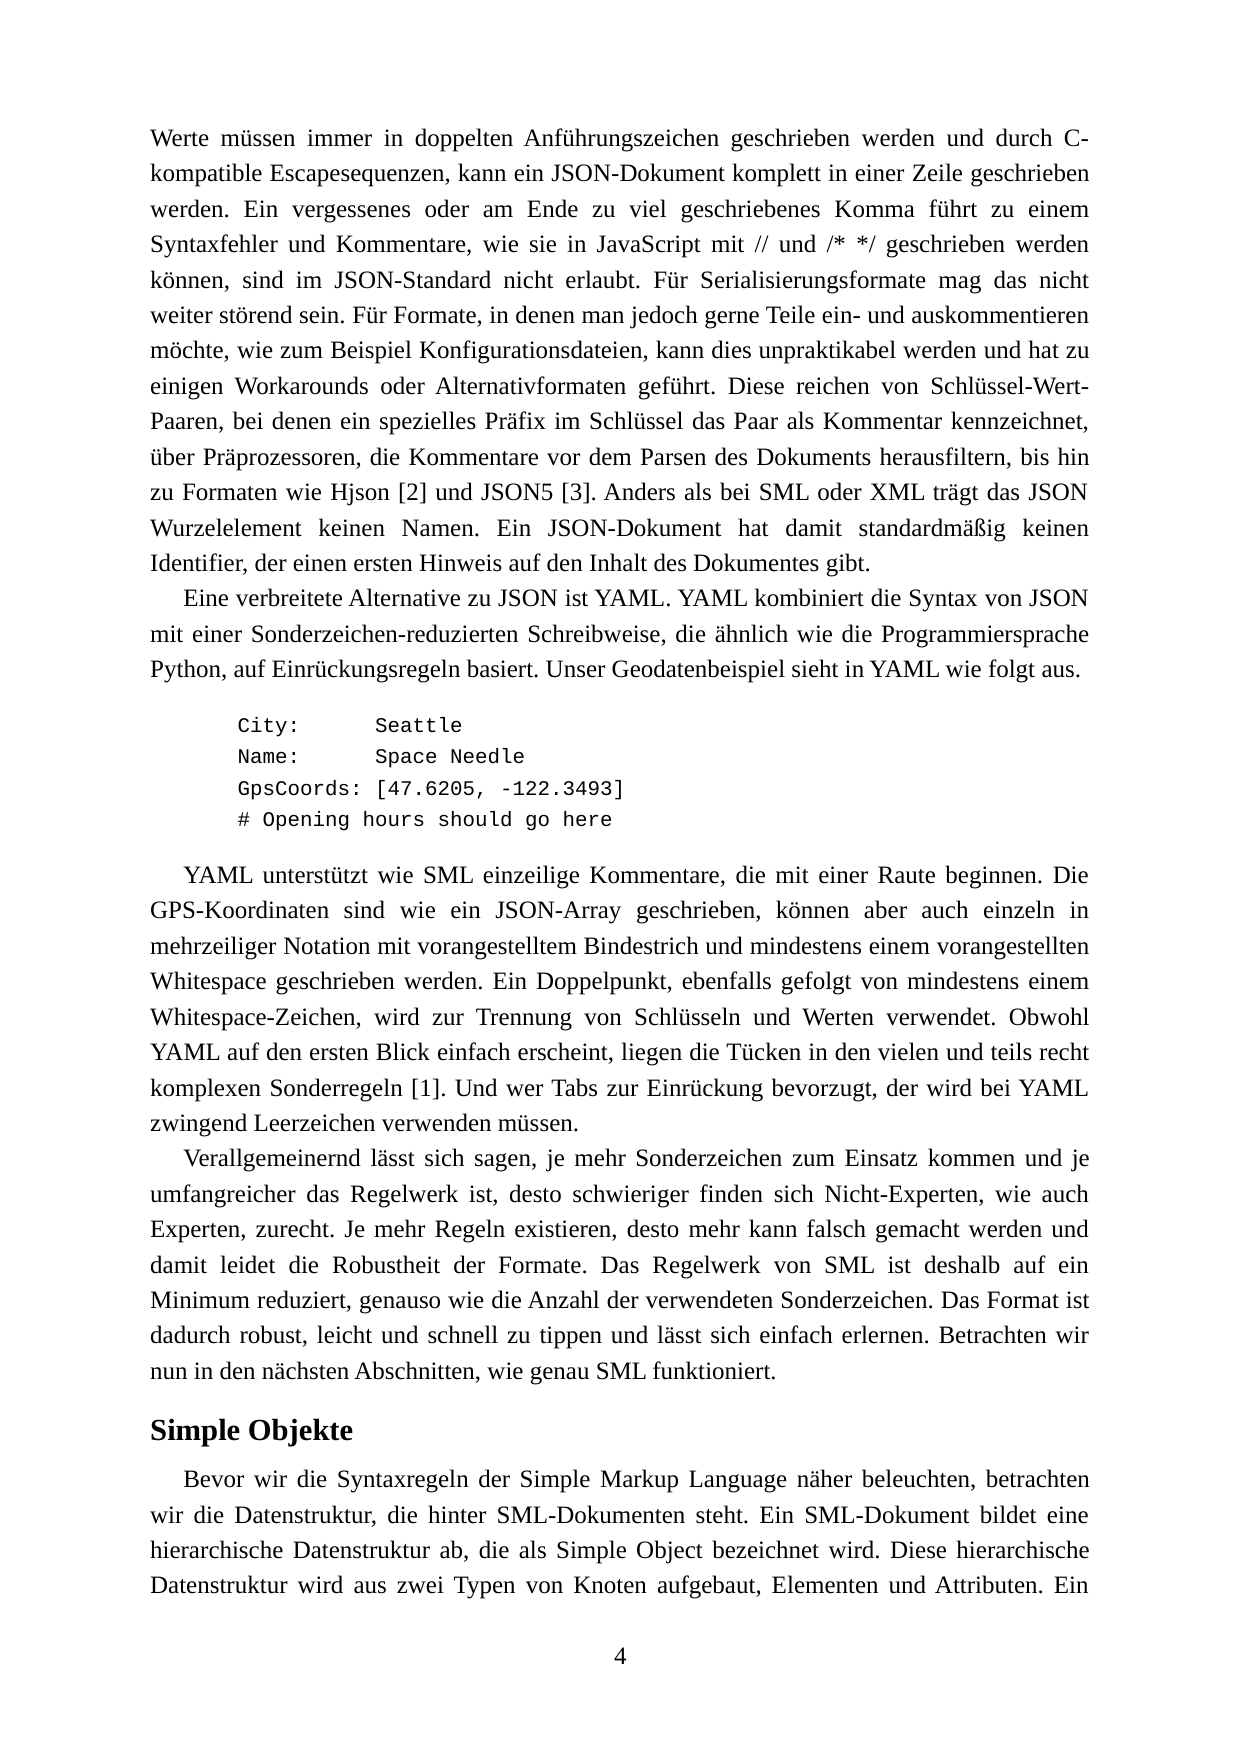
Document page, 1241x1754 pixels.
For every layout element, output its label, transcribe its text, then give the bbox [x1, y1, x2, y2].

text Verallgemeinernd lässt sich sagen, je mehr Sonderzeichen zum Einsatz kommen und je umfangreicher das Regelwerk ist, desto schwieriger finden sich Nicht-Experten, wie auch Experten, zurecht. Je mehr Regeln existieren, desto mehr kann falsch gemacht werden und damit leidet die Robustheit der Formate. Das Regelwerk von SML ist deshalb auf ein Minimum reduziert, genauso wie die Anzahl der verwendeten Sonderzeichen. Das Format ist dadurch robust, leicht und schnell zu tippen und lässt sich einfach erlernen. Betrachten wir nun in den nächsten Abschnitten, wie genau SML funktioniert. [150, 1138, 1090, 1386]
text City: Seattle [237, 707, 1090, 739]
text YAML unterstützt wie SML einzeilige Kommentare, die mit einer Raute beginnen. Die GPS-Koordinaten sind wie ein JSON-Array geschrieben, können aber auch einzeln in mehrzeiliger Notation mit vorangestelltem Bindestrich und mindestens einem vorangestellten Whitespace geschrieben werden. Ein Doppelpunkt, ebenfalls gefolgt von mindestens einem Whitespace-Zeichen, wird zur Trennung von Schlüsseln und Werten verwendet. Obwohl YAML auf den ersten Blick einfach erscheint, liegen die Tücken in den vielen und teils recht komplexen Sonderregeln [1]. Und wer Tabs zur Einrückung bevorzugt, der wird bei YAML zwingend Leerzeichen verwenden müssen. [150, 855, 1090, 1138]
text Werte müssen immer in doppelten Anführungszeichen geschrieben werden und durch C-kompatible Escapesequenzen, kann ein JSON-Dokument komplett in einer Zeile geschrieben werden. Ein vergessenes oder am Ende zu viel geschriebenes Komma führt zu einem Syntaxfehler und Kommentare, wie sie in JavaScript mit // und /* */ geschrieben werden können, sind im JSON-Standard nicht erlaubt. Für Serialisierungsformate mag das nicht weiter störend sein. Für Formate, in denen man jedoch gerne Teile ein- und auskommentieren möchte, wie zum Beispiel Konfigurationsdateien, kann dies unpraktikabel werden und hat zu einigen Workarounds oder Alternativformaten geführt. Diese reichen von Schlüssel-Wert-Paaren, bei denen ein spezielles Präfix im Schlüssel das Paar als Kommentar kennzeichnet, über Präprozessoren, die Kommentare vor dem Parsen des Dokuments herausfiltern, bis hin zu Formaten wie Hjson [2] und JSON5 [3]. Anders als bei SML oder XML trägt das JSON Wurzelelement keinen Namen. Ein JSON-Dokument hat damit standardmäßig keinen Identifier, der einen ersten Hinweis auf den Inhalt des Dokumentes gibt. [150, 118, 1090, 578]
text Bevor wir die Syntaxregeln der Simple Markup Language näher beleuchten, betrachten wir die Datenstruktur, die hinter SML-Dokumenten steht. Ein SML-Dokument bildet eine hierarchische Datenstruktur ab, die als Simple Object bezeichnet wird. Diese hierarchische Datenstruktur wird aus zwei Typen von Knoten aufgebaut, Elementen und Attributen. Ein [150, 1459, 1090, 1601]
text Eine verbreitete Alternative zu JSON ist YAML. YAML kombiniert die Syntax von JSON mit einer Sonderzeichen-reduzierten Schreibweise, die ähnlich wie die Programmiersprache Python, auf Einrückungsregeln basiert. Unser Geodatenbeispiel sieht in YAML wie folgt aus. [150, 578, 1090, 685]
subtitle Simple Objekte [150, 1411, 1090, 1447]
text # Opening hours should go here [237, 801, 1090, 832]
text GpsCoords: [47.6205, -122.3493] [237, 770, 1090, 801]
text Name: Space Needle [237, 739, 1090, 770]
